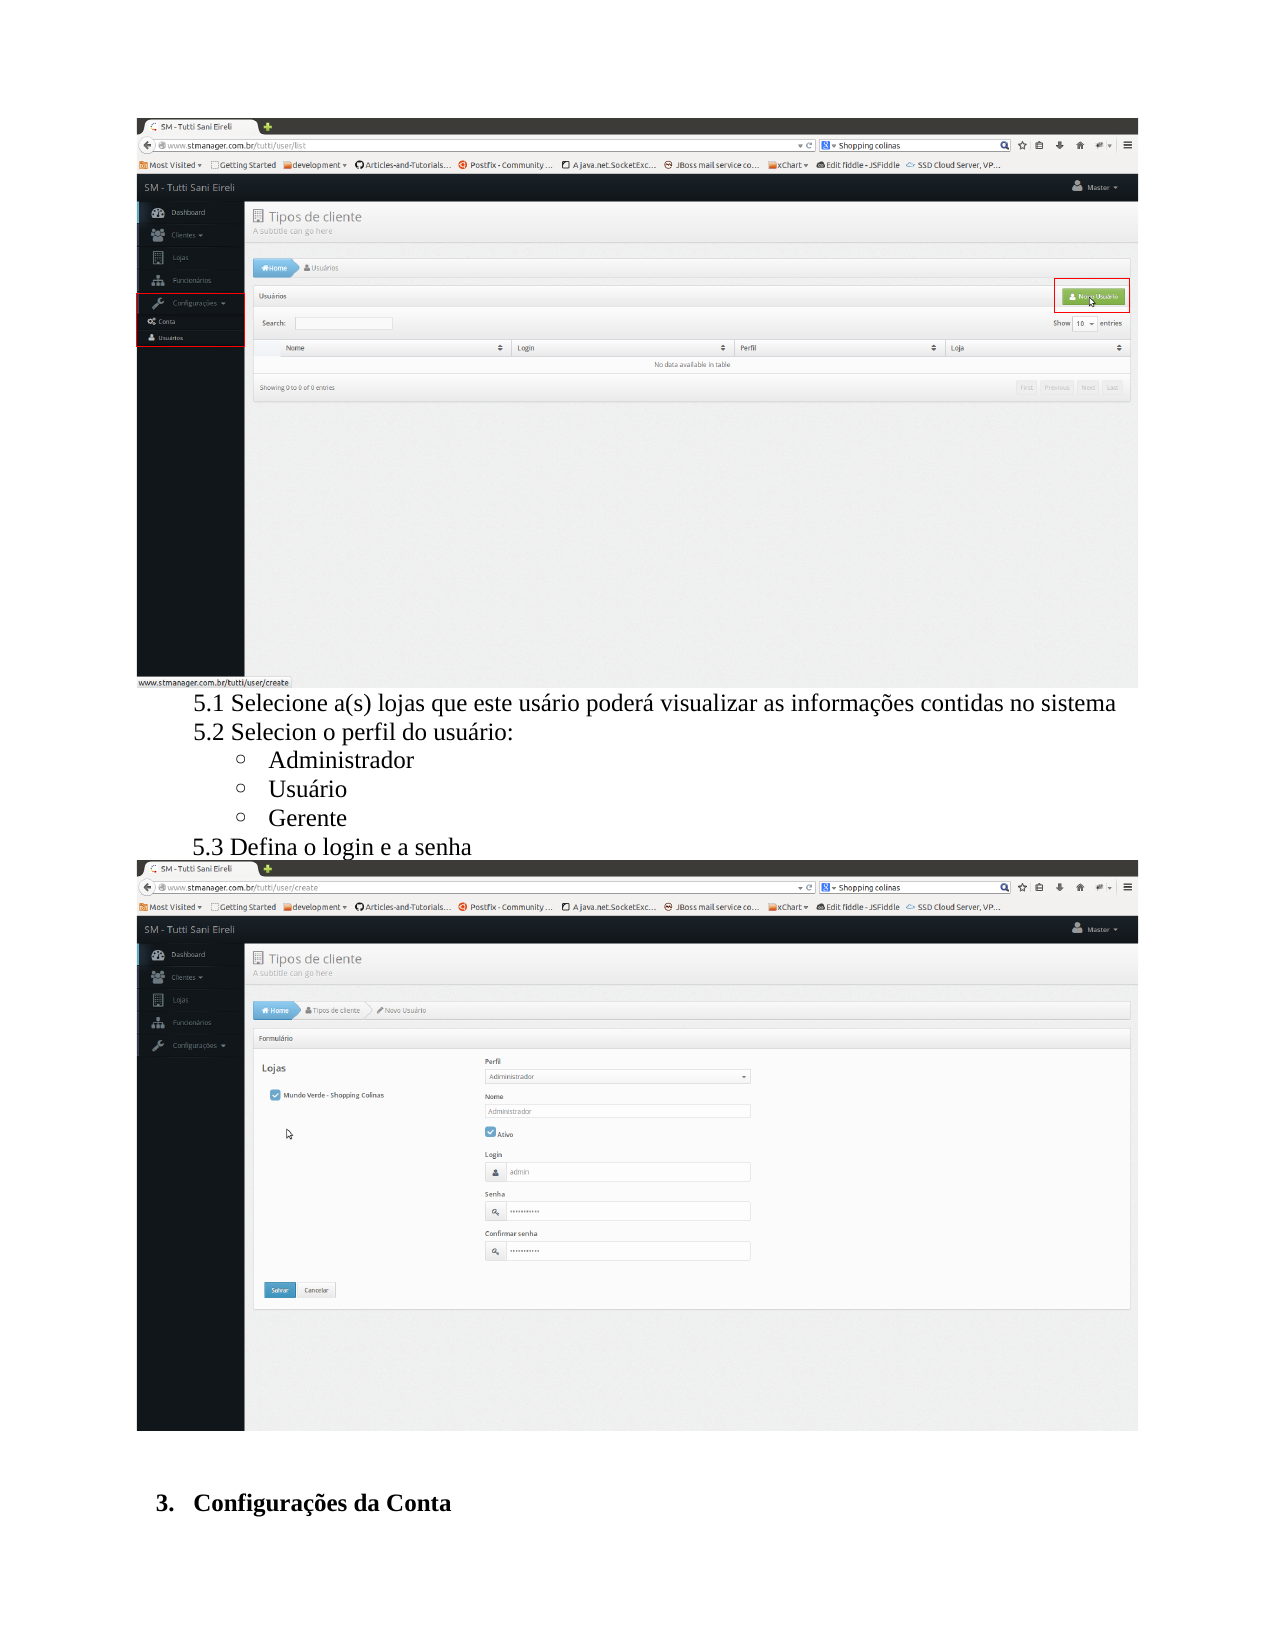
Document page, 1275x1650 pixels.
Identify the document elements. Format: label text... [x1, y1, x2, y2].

text 5.3 Defina o login e a senha [118, 832, 1157, 861]
picture [136, 860, 1139, 1431]
list Gerente [231, 803, 1157, 832]
list Administrador [231, 746, 1157, 774]
list 5.2 Selecion o perfil do usuário: [156, 717, 1157, 746]
list Configurações da Conta [156, 1488, 1157, 1517]
list Usuário [231, 774, 1157, 803]
picture [137, 294, 244, 346]
picture [136, 118, 1139, 688]
list 5.1 Selecione a(s) lojas que este usário poderá visualizar as informações contidas no sistema [156, 118, 1157, 717]
